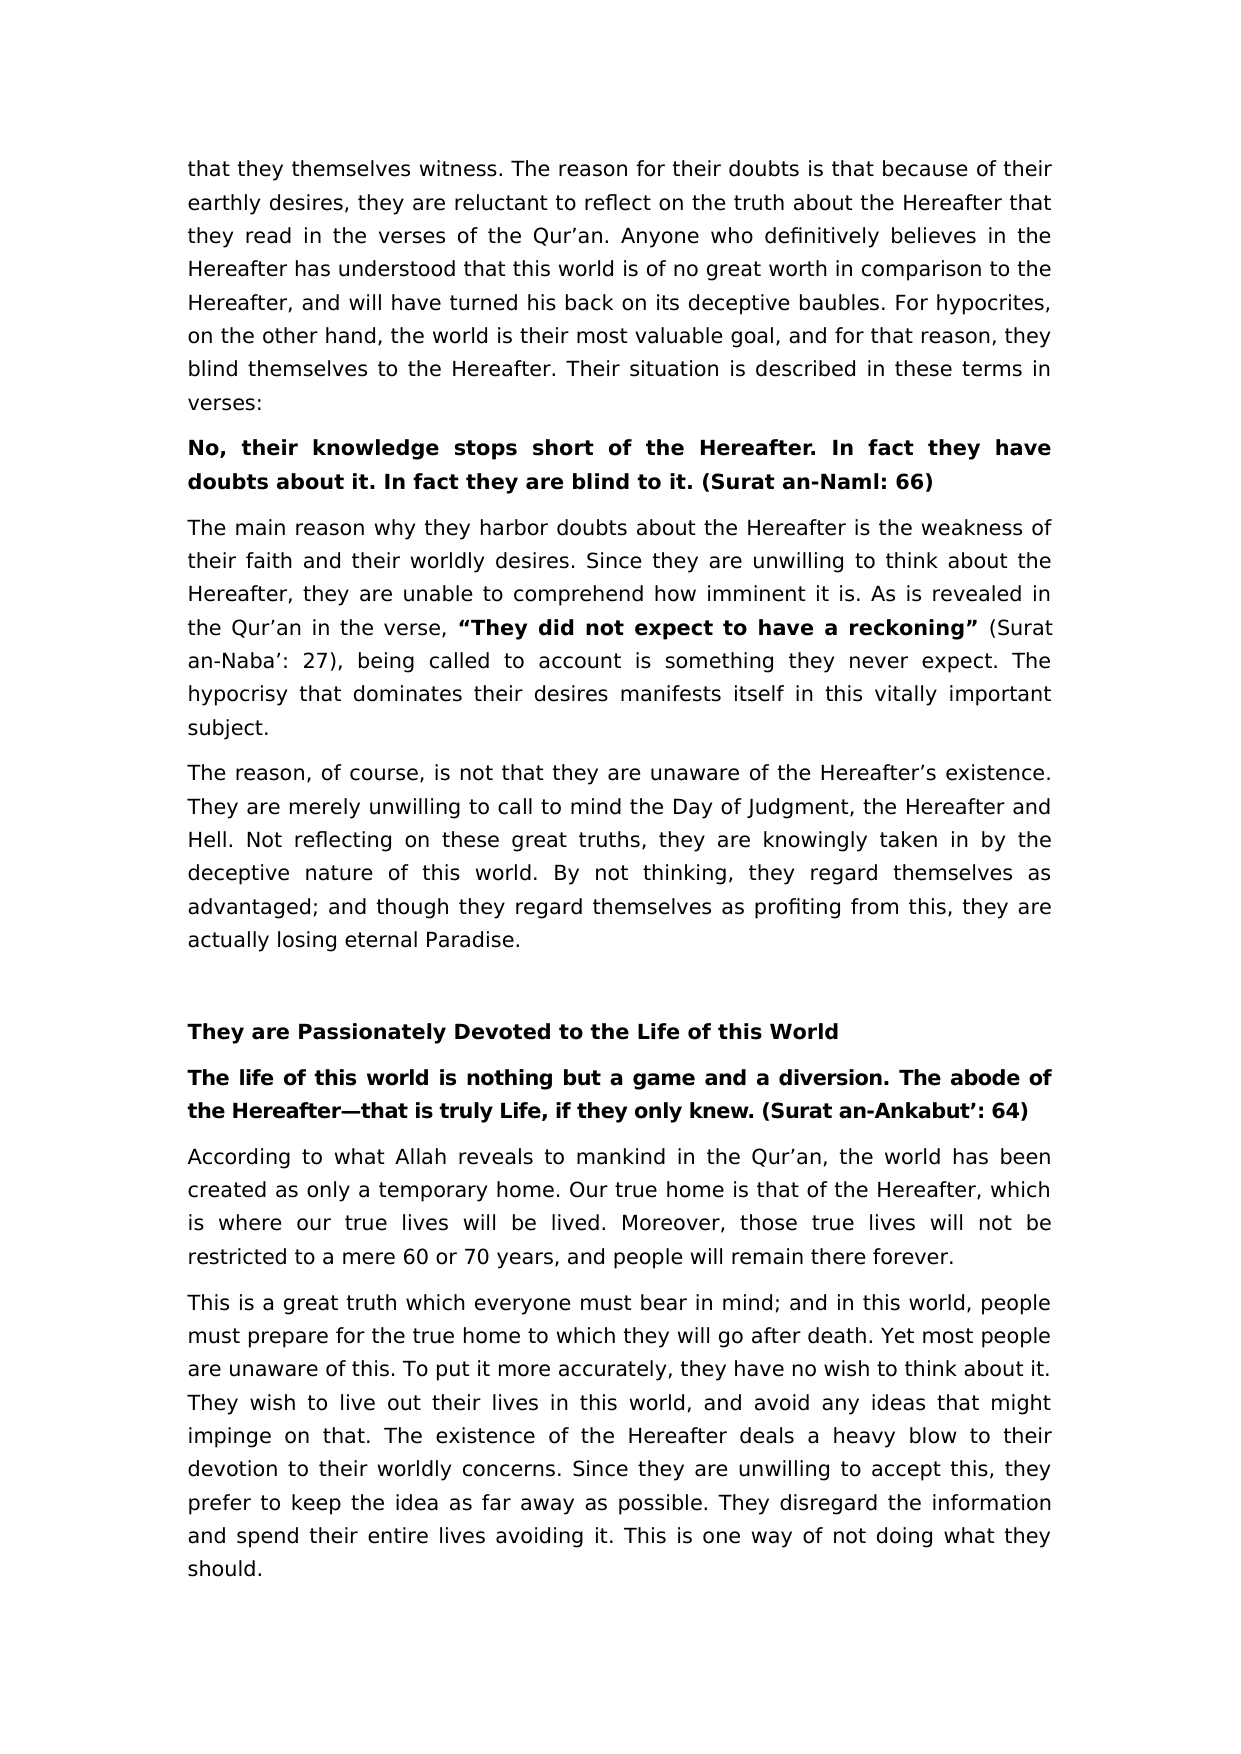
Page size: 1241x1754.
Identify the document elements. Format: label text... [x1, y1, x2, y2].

text that they themselves witness. The reason for their doubts is that because of their earthly desires, they are reluctant to reflect on the truth about the Hereafter that they read in the verses of the Qur’an. Anyone who definitively believes in the Hereafter has understood that this world is of no great worth in comparison to the Hereafter, and will have turned his back on its deceptive baubles. For hypocrites, on the other hand, the world is their most valuable goal, and for that reason, they blind themselves to the Hereafter. Their situation is described in these terms in verses: [187, 150, 1053, 417]
text The main reason why they harbor doubts about the Hereafter is the weakness of their faith and their worldly desires. Since they are unwilling to think about the Hereafter, they are unable to comprehend how imminent it is. As is revealed in the Qur’an in the verse, “They did not expect to have a reckoning” (Surat an-Naba’: 27), being called to account is something they never expect. The hypocrisy that dominates their desires manifests itself in this vitally important subject. [187, 508, 1053, 742]
text The reason, of course, is not that they are unaware of the Hereafter’s existence. They are merely unwilling to call to mind the Day of Judgment, the Hereafter and Hell. Not reflecting on these great truths, they are knowingly taken in by the deceptive nature of this world. By not thinking, they regard themselves as advantaged; and though they regard themselves as profiting from this, they are actually losing eternal Paradise. [187, 754, 1053, 954]
text This is a great truth which everyone must bear in mind; and in this world, people must prepare for the true home to which they will go after death. Yet most people are unaware of this. To put it more accurately, they have no wish to think about it. They wish to live out their lives in this world, and avoid any ideas that might impinge on that. The existence of the Hereafter deals a heavy blow to their devotion to their worldly concerns. Since they are unwilling to accept this, they prefer to keep the idea as far away as possible. They disregard the information and spend their entire lives avoiding it. This is one way of not doing what they should. [187, 1283, 1053, 1583]
text According to what Allah reveals to mankind in the Qur’an, the world has been created as only a temporary home. Our true home is that of the Hereafter, which is where our true lives will be lived. Moreover, those true lives will not be restricted to a mere 60 or 70 years, and people will remain there forever. [187, 1137, 1053, 1271]
subtitle They are Passionately Devoted to the Life of this World [187, 1012, 1053, 1046]
text The life of this world is nothing but a game and a diversion. The abode of the Hereafter—that is truly Life, if they only knew. (Surat an-Ankabut’: 64) [187, 1058, 1053, 1125]
text No, their knowledge stops short of the Hereafter. In fact they have doubts about it. In fact they are blind to it. (Surat an-Naml: 66) [187, 429, 1053, 496]
